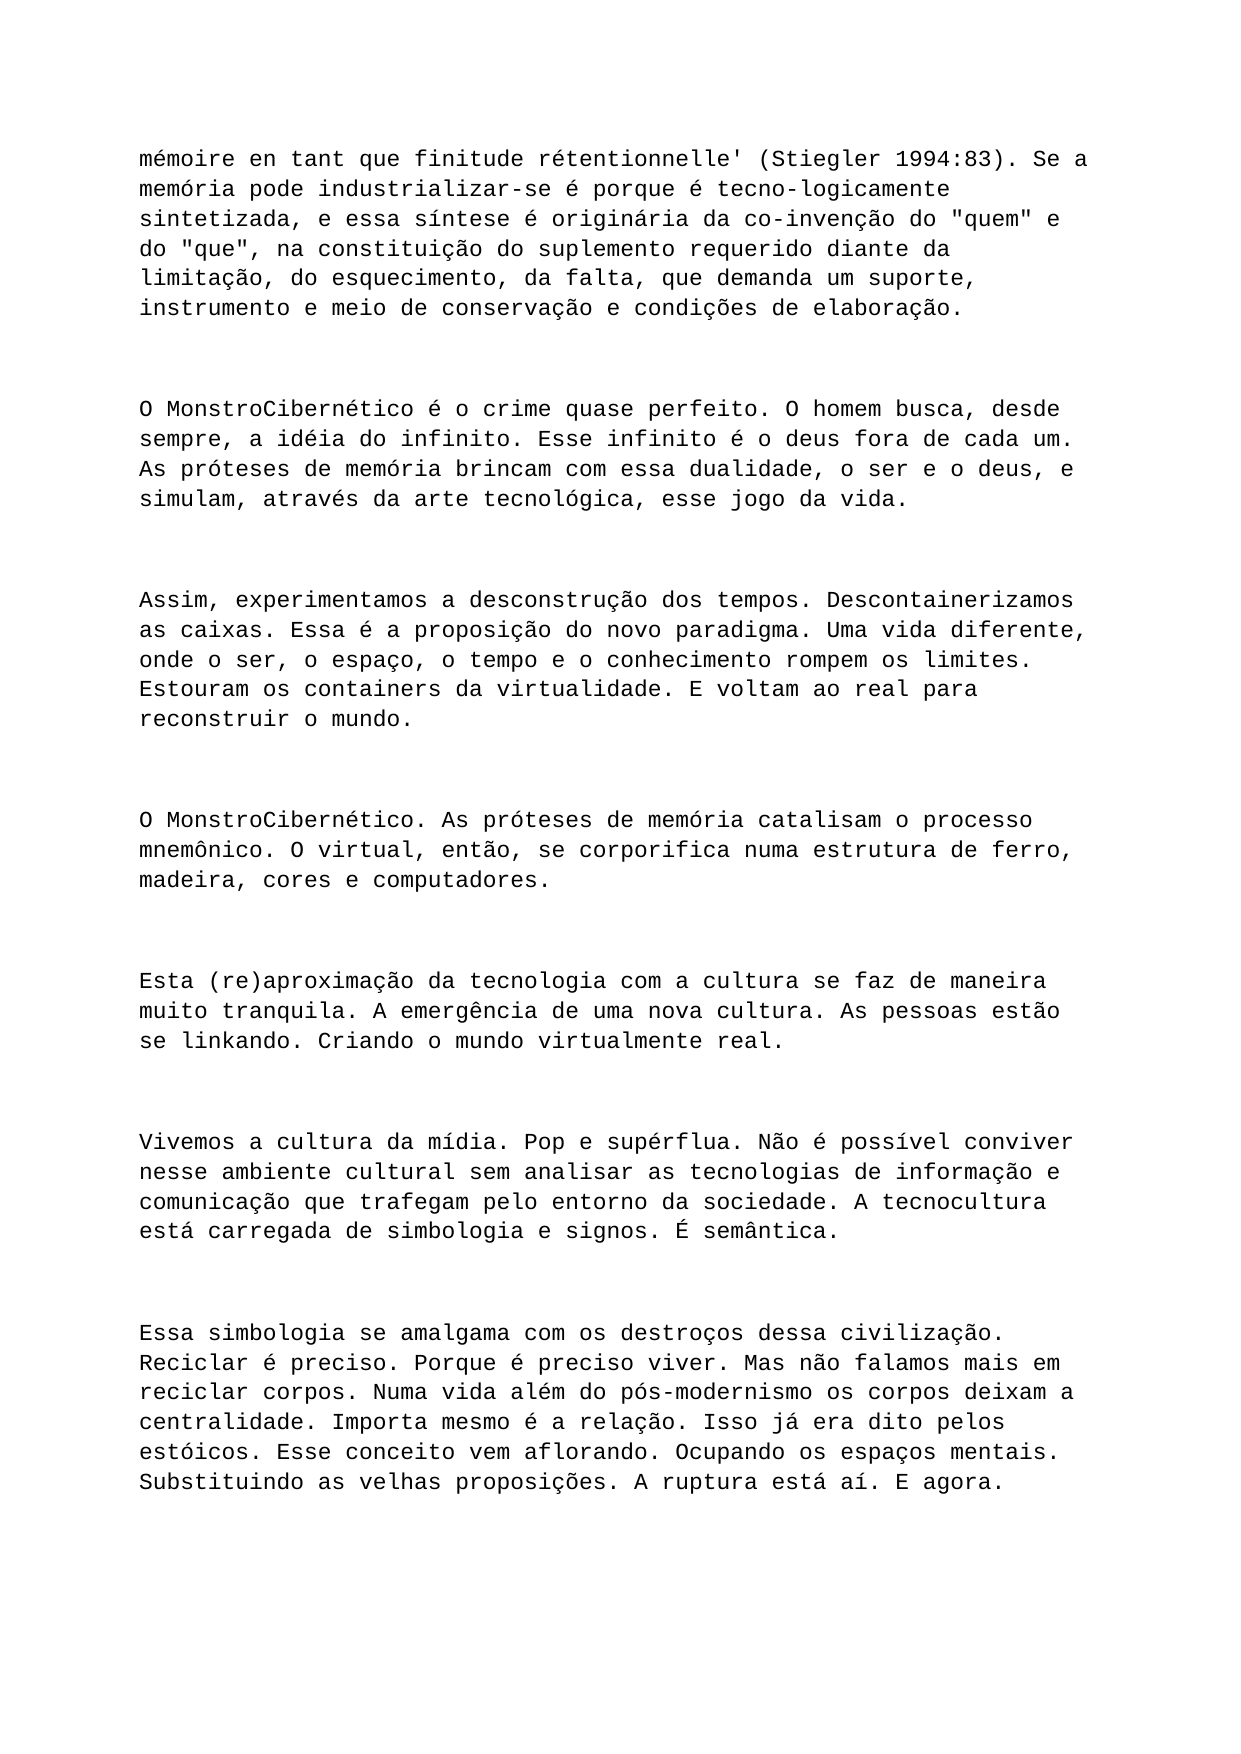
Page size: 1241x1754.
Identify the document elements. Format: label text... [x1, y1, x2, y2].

text mémoire en tant que finitude rétentionnelle' (Stiegler 1994:83). Se a memória pode industrializar-se é porque é tecno-logicamente sintetizada, e essa síntese é originária da co-invenção do "quem" e do "que", na constituição do suplemento requerido diante da limitação, do esquecimento, da falta, que demanda um suporte, instrumento e meio de conservação e condições de elaboração. [139, 148, 1101, 322]
text Vivemos a cultura da mídia. Pop e supérflua. Não é possível conviver nesse ambiente cultural sem analisar as tecnologias de informação e comunicação que trafegam pelo entorno da sociedade. A tecnocultura está carregada de simbologia e signos. É semântica. [139, 1131, 1101, 1246]
text O MonstroCibernético. As próteses de memória catalisam o processo mnemônico. O virtual, então, se corporifica numa estrutura de ferro, madeira, cores e computadores. [139, 809, 1101, 894]
text Essa simbologia se amalgama com os destroços dessa civilização. Reciclar é preciso. Porque é preciso viver. Mas não falamos mais em reciclar corpos. Numa vida além do pós-modernismo os corpos deixam a centralidade. Importa mesmo é a relação. Isso já era dito pelos estóicos. Esse conceito vem aflorando. Ocupando os espaços mentais. Substituindo as velhas proposições. A ruptura está aí. E agora. [139, 1321, 1101, 1496]
text Assim, experimentamos a desconstrução dos tempos. Descontainerizamos as caixas. Essa é a proposição do novo paradigma. Uma vida diferente, onde o ser, o espaço, o tempo e o conhecimento rompem os limites. Estouram os containers da virtualidade. E voltam ao real para reconstruir o mundo. [139, 588, 1101, 733]
text Esta (re)aproximação da tecnologia com a cultura se faz de maneira muito tranquila. A emergência de uma nova cultura. As pessoas estão se linkando. Criando o mundo virtualmente real. [139, 970, 1101, 1055]
text O MonstroCibernético é o crime quase perfeito. O homem busca, desde sempre, a idéia do infinito. Esse infinito é o deus fora de cada um. As próteses de memória brincam com essa dualidade, o ser e o deus, e simulam, através da arte tecnológica, esse jogo da vida. [139, 398, 1101, 513]
